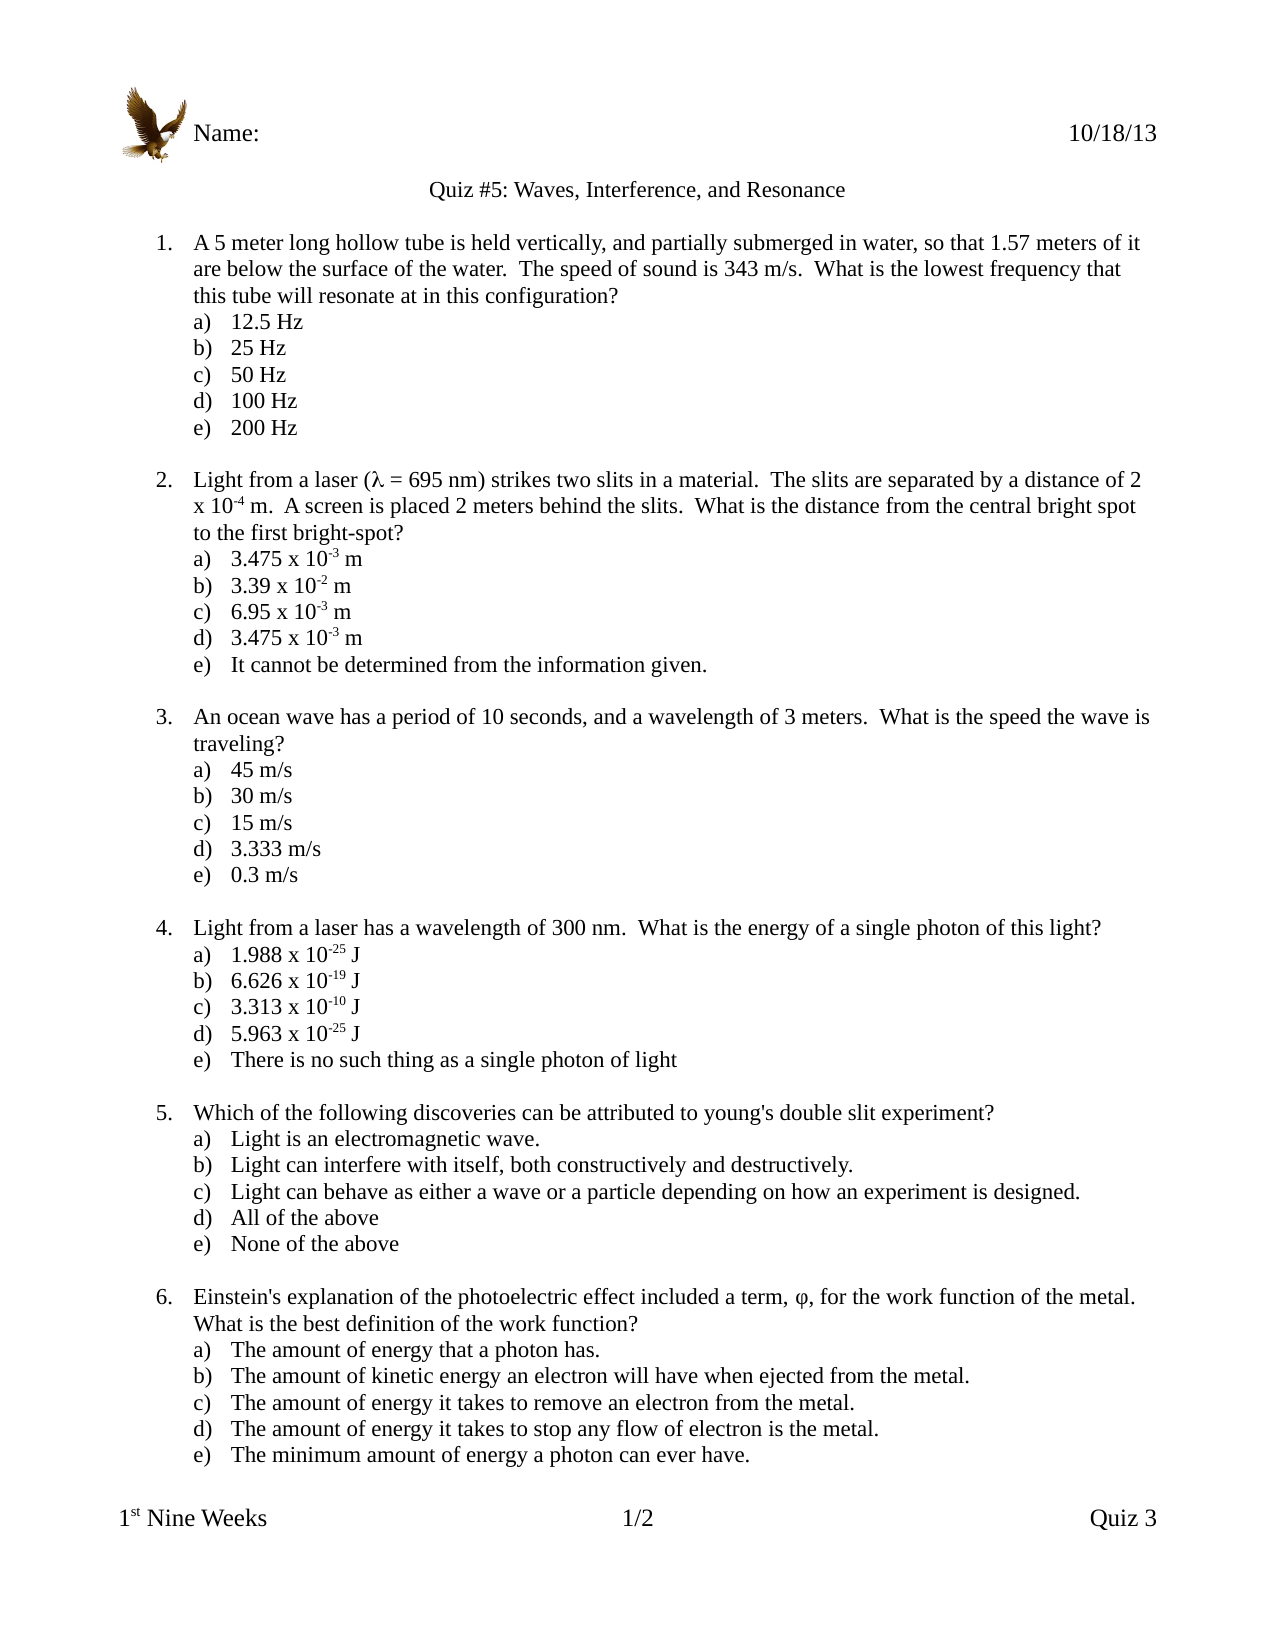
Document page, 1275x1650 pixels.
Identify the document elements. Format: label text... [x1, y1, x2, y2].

list Which of the following discoveries can be attributed to young's double slit experiment? [156, 1099, 1157, 1125]
list It cannot be determined from the information given. [193, 651, 1157, 677]
list 1.988 x 10-25 J [193, 941, 1157, 967]
list The amount of energy that a photon has. [193, 1336, 1157, 1362]
picture [122, 87, 187, 163]
list 25 Hz [193, 334, 1157, 361]
list Light from a laser has a wavelength of 300 nm. What is the energy of a single photon of this light? [156, 914, 1157, 941]
list Light from a laser (l = 695 nm) strikes two slits in a material. The slits are separated by a distance of 2 x 10-4 m. A screen is placed 2 meters behind the slits. What is the distance from the central bright spot to the first bright-spot? [156, 466, 1157, 545]
list 6.626 x 10-19 J [193, 967, 1157, 993]
list 100 Hz [193, 387, 1157, 413]
list 45 m/s [193, 756, 1157, 782]
list The amount of kinetic energy an electron will have when ejected from the metal. [193, 1362, 1157, 1389]
list 5.963 x 10-25 J [193, 1020, 1157, 1046]
list 3.475 x 10-3 m [193, 545, 1157, 572]
list Light can interfere with itself, both constructively and destructively. [193, 1151, 1157, 1178]
list 30 m/s [193, 782, 1157, 809]
list The amount of energy it takes to stop any flow of electron is the metal. [193, 1415, 1157, 1441]
list The amount of energy it takes to remove an electron from the metal. [193, 1389, 1157, 1415]
list 50 Hz [193, 361, 1157, 387]
list 3.333 m/s [193, 835, 1157, 862]
list None of the above [193, 1231, 1157, 1257]
list 3.39 x 10-2 m [193, 572, 1157, 598]
list An ocean wave has a period of 10 seconds, and a wavelength of 3 meters. What is the speed the wave is traveling? [156, 703, 1157, 756]
text Quiz #5: Waves, Interference, and Resonance [118, 176, 1157, 203]
list 3.313 x 10-10 J [193, 993, 1157, 1020]
list A 5 meter long hollow tube is held vertically, and partially submerged in water, so that 1.57 meters of it are below the surface of the water. The speed of sound is 343 m/s. What is the lowest frequency that this tube will resonate at in this configuration? [156, 229, 1157, 308]
list 3.475 x 10-3 m [193, 624, 1157, 651]
list 6.95 x 10-3 m [193, 598, 1157, 624]
list Light is an electromagnetic wave. [193, 1125, 1157, 1151]
list Light can behave as either a wave or a particle depending on how an experiment is designed. [193, 1178, 1157, 1204]
list The minimum amount of energy a photon can ever have. [193, 1441, 1157, 1468]
list 12.5 Hz [193, 308, 1157, 334]
list There is no such thing as a single photon of light [193, 1046, 1157, 1072]
list 200 Hz [193, 413, 1157, 440]
list 0.3 m/s [193, 862, 1157, 888]
list Einstein's explanation of the photoelectric effect included a term, φ, for the work function of the metal. What is the best definition of the work function? [156, 1283, 1157, 1336]
list 15 m/s [193, 809, 1157, 835]
list All of the above [193, 1204, 1157, 1231]
